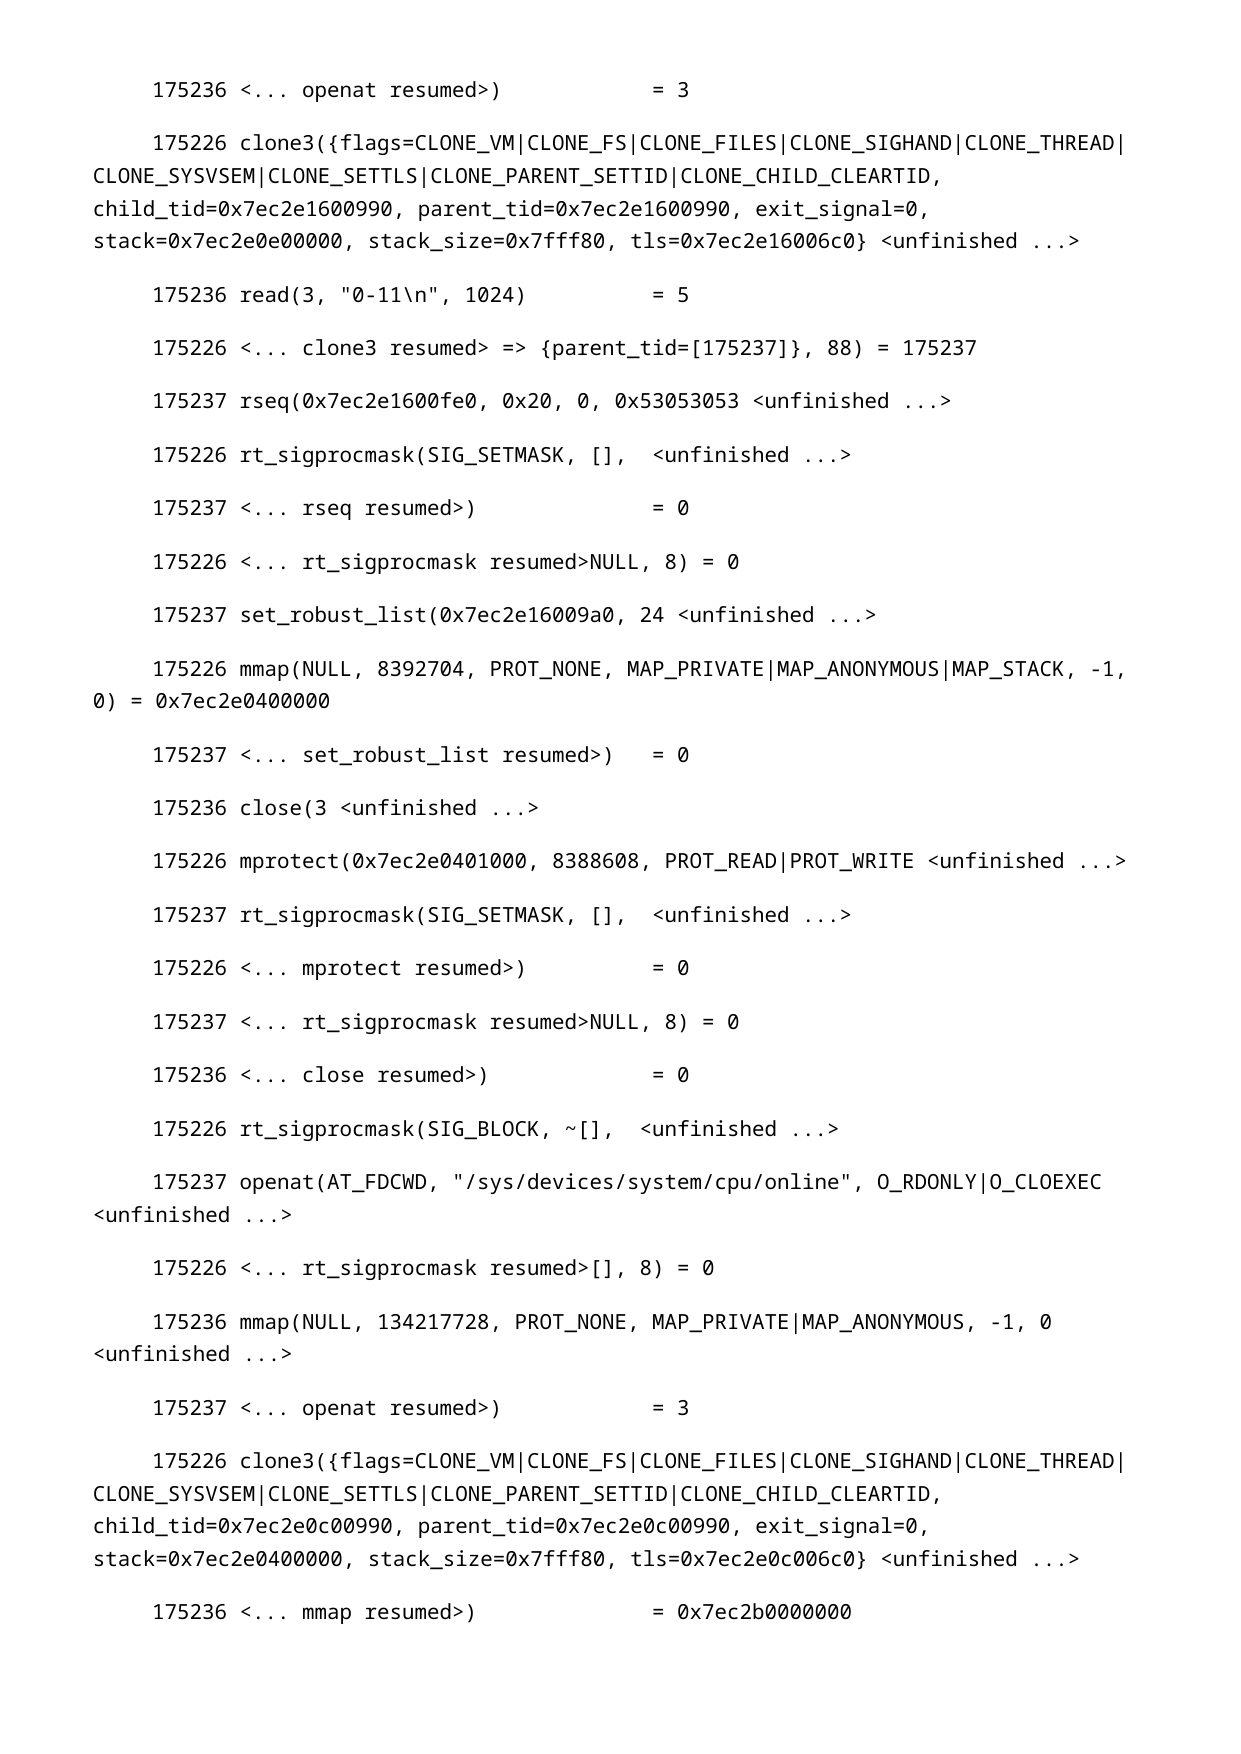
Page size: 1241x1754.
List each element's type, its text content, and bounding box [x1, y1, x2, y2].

text 175226 <... mprotect resumed>) = 0 [93, 953, 1147, 982]
text 175226 rt_sigprocmask(SIG_SETMASK, [], <unfinished ...> [93, 440, 1147, 468]
text 175226 mprotect(0x7ec2e0401000, 8388608, PROT_READ|PROT_WRITE <unfinished ...> [93, 847, 1147, 875]
text 175226 rt_sigprocmask(SIG_BLOCK, ~[], <unfinished ...> [93, 1114, 1147, 1142]
text 175226 <... rt_sigprocmask resumed>NULL, 8) = 0 [93, 547, 1147, 575]
text 175237 rt_sigprocmask(SIG_SETMASK, [], <unfinished ...> [93, 900, 1147, 928]
text 175236 <... openat resumed>) = 3 [93, 75, 1147, 103]
text 175237 <... rt_sigprocmask resumed>NULL, 8) = 0 [93, 1007, 1147, 1035]
text 175226 clone3({flags=CLONE_VM|CLONE_FS|CLONE_FILES|CLONE_SIGHAND|CLONE_THREAD|CLONE_SYSVSEM|CLONE_SETTLS|CLONE_PARENT_SETTID|CLONE_CHILD_CLEARTID, child_tid=0x7ec2e1600990, parent_tid=0x7ec2e1600990, exit_signal=0, stack=0x7ec2e0e00000, stack_size=0x7fff80, tls=0x7ec2e16006c0} <unfinished ...> [93, 128, 1147, 255]
text 175226 clone3({flags=CLONE_VM|CLONE_FS|CLONE_FILES|CLONE_SIGHAND|CLONE_THREAD|CLONE_SYSVSEM|CLONE_SETTLS|CLONE_PARENT_SETTID|CLONE_CHILD_CLEARTID, child_tid=0x7ec2e0c00990, parent_tid=0x7ec2e0c00990, exit_signal=0, stack=0x7ec2e0400000, stack_size=0x7fff80, tls=0x7ec2e0c006c0} <unfinished ...> [93, 1446, 1147, 1572]
text 175237 <... rseq resumed>) = 0 [93, 493, 1147, 522]
text 175236 <... mmap resumed>) = 0x7ec2b0000000 [93, 1597, 1147, 1626]
text 175226 <... clone3 resumed> => {parent_tid=[175237]}, 88) = 175237 [93, 333, 1147, 362]
text 175226 <... rt_sigprocmask resumed>[], 8) = 0 [93, 1253, 1147, 1282]
text 175236 <... close resumed>) = 0 [93, 1060, 1147, 1089]
text 175237 set_robust_list(0x7ec2e16009a0, 24 <unfinished ...> [93, 600, 1147, 629]
text 175226 mmap(NULL, 8392704, PROT_NONE, MAP_PRIVATE|MAP_ANONYMOUS|MAP_STACK, -1, 0) = 0x7ec2e0400000 [93, 654, 1147, 715]
text 175237 rseq(0x7ec2e1600fe0, 0x20, 0, 0x53053053 <unfinished ...> [93, 387, 1147, 415]
text 175236 mmap(NULL, 134217728, PROT_NONE, MAP_PRIVATE|MAP_ANONYMOUS, -1, 0 <unfinished ...> [93, 1307, 1147, 1368]
text 175237 <... set_robust_list resumed>) = 0 [93, 740, 1147, 768]
text 175236 close(3 <unfinished ...> [93, 793, 1147, 822]
text 175237 openat(AT_FDCWD, "/sys/devices/system/cpu/online", O_RDONLY|O_CLOEXEC <unfinished ...> [93, 1167, 1147, 1228]
text 175237 <... openat resumed>) = 3 [93, 1393, 1147, 1421]
text 175236 read(3, "0-11\n", 1024) = 5 [93, 280, 1147, 308]
